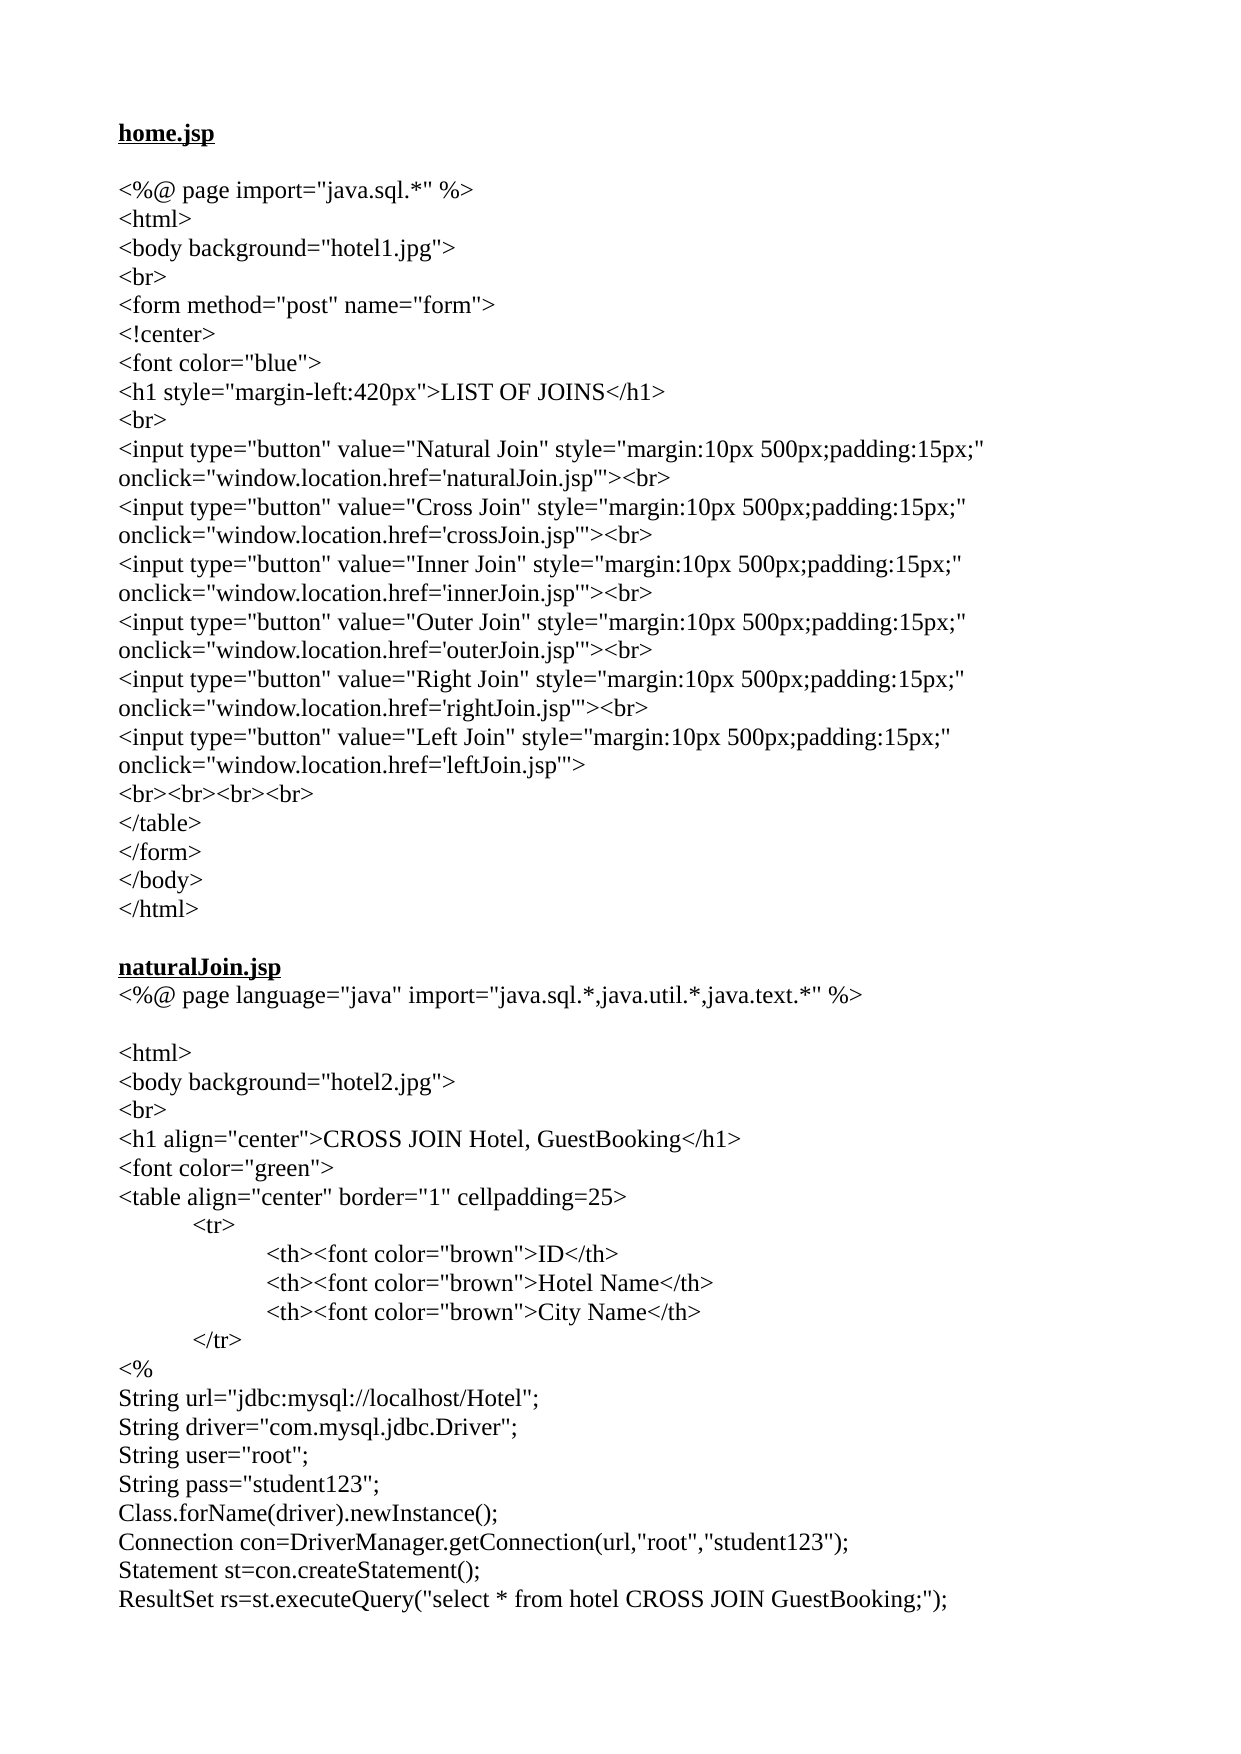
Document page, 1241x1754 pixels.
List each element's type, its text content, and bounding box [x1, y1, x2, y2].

text String user="root"; [118, 1441, 1122, 1469]
text Class.forName(driver).newInstance(); [118, 1498, 1122, 1527]
text <h1 style="margin-left:420px">LIST OF JOINS</h1> [118, 377, 1122, 406]
text <th><font color="brown">ID</th> [118, 1239, 1122, 1268]
text </tr> [118, 1326, 1122, 1354]
text <input type="button" value="Right Join" style="margin:10px 500px;padding:15px;" onclick="window.location.href='rightJoin.jsp'"><br> [118, 664, 1122, 722]
text <html> [118, 204, 1122, 233]
text </form> [118, 837, 1122, 866]
text </html> [118, 894, 1122, 923]
text <html> [118, 1038, 1122, 1067]
text </body> [118, 866, 1122, 894]
text <th><font color="brown">Hotel Name</th> [118, 1268, 1122, 1297]
text <input type="button" value="Cross Join" style="margin:10px 500px;padding:15px;" onclick="window.location.href='crossJoin.jsp'"><br> [118, 492, 1122, 549]
text <input type="button" value="Inner Join" style="margin:10px 500px;padding:15px;" onclick="window.location.href='innerJoin.jsp'"><br> [118, 549, 1122, 607]
text <br> [118, 406, 1122, 434]
text <!center> [118, 319, 1122, 348]
text <body background="hotel2.jpg"> [118, 1067, 1122, 1096]
text <table align="center" border="1" cellpadding=25> [118, 1182, 1122, 1211]
text <input type="button" value="Left Join" style="margin:10px 500px;padding:15px;" onclick="window.location.href='leftJoin.jsp'"> [118, 722, 1122, 779]
text <input type="button" value="Natural Join" style="margin:10px 500px;padding:15px;" onclick="window.location.href='naturalJoin.jsp'"><br> [118, 434, 1122, 492]
text <tr> [118, 1211, 1122, 1239]
text String driver="com.mysql.jdbc.Driver"; [118, 1412, 1122, 1441]
text naturalJoin.jsp [118, 952, 1122, 981]
text home.jsp [118, 118, 1122, 147]
text String pass="student123"; [118, 1469, 1122, 1498]
text <%@ page language="java" import="java.sql.*,java.util.*,java.text.*" %> [118, 981, 1122, 1009]
text <br> [118, 262, 1122, 291]
text <font color="green"> [118, 1153, 1122, 1182]
text <font color="blue"> [118, 348, 1122, 377]
text <br><br><br><br> [118, 779, 1122, 808]
text <body background="hotel1.jpg"> [118, 233, 1122, 262]
text <%@ page import="java.sql.*" %> [118, 176, 1122, 204]
text <% [118, 1354, 1122, 1383]
text <th><font color="brown">City Name</th> [118, 1297, 1122, 1326]
text <h1 align="center">CROSS JOIN Hotel, GuestBooking</h1> [118, 1124, 1122, 1153]
text ResultSet rs=st.executeQuery("select * from hotel CROSS JOIN GuestBooking;"); [118, 1584, 1122, 1613]
text <input type="button" value="Outer Join" style="margin:10px 500px;padding:15px;" onclick="window.location.href='outerJoin.jsp'"><br> [118, 607, 1122, 664]
text Connection con=DriverManager.getConnection(url,"root","student123"); [118, 1527, 1122, 1556]
text <br> [118, 1096, 1122, 1124]
text </table> [118, 808, 1122, 837]
text <form method="post" name="form"> [118, 291, 1122, 319]
text Statement st=con.createStatement(); [118, 1556, 1122, 1584]
text String url="jdbc:mysql://localhost/Hotel"; [118, 1383, 1122, 1412]
